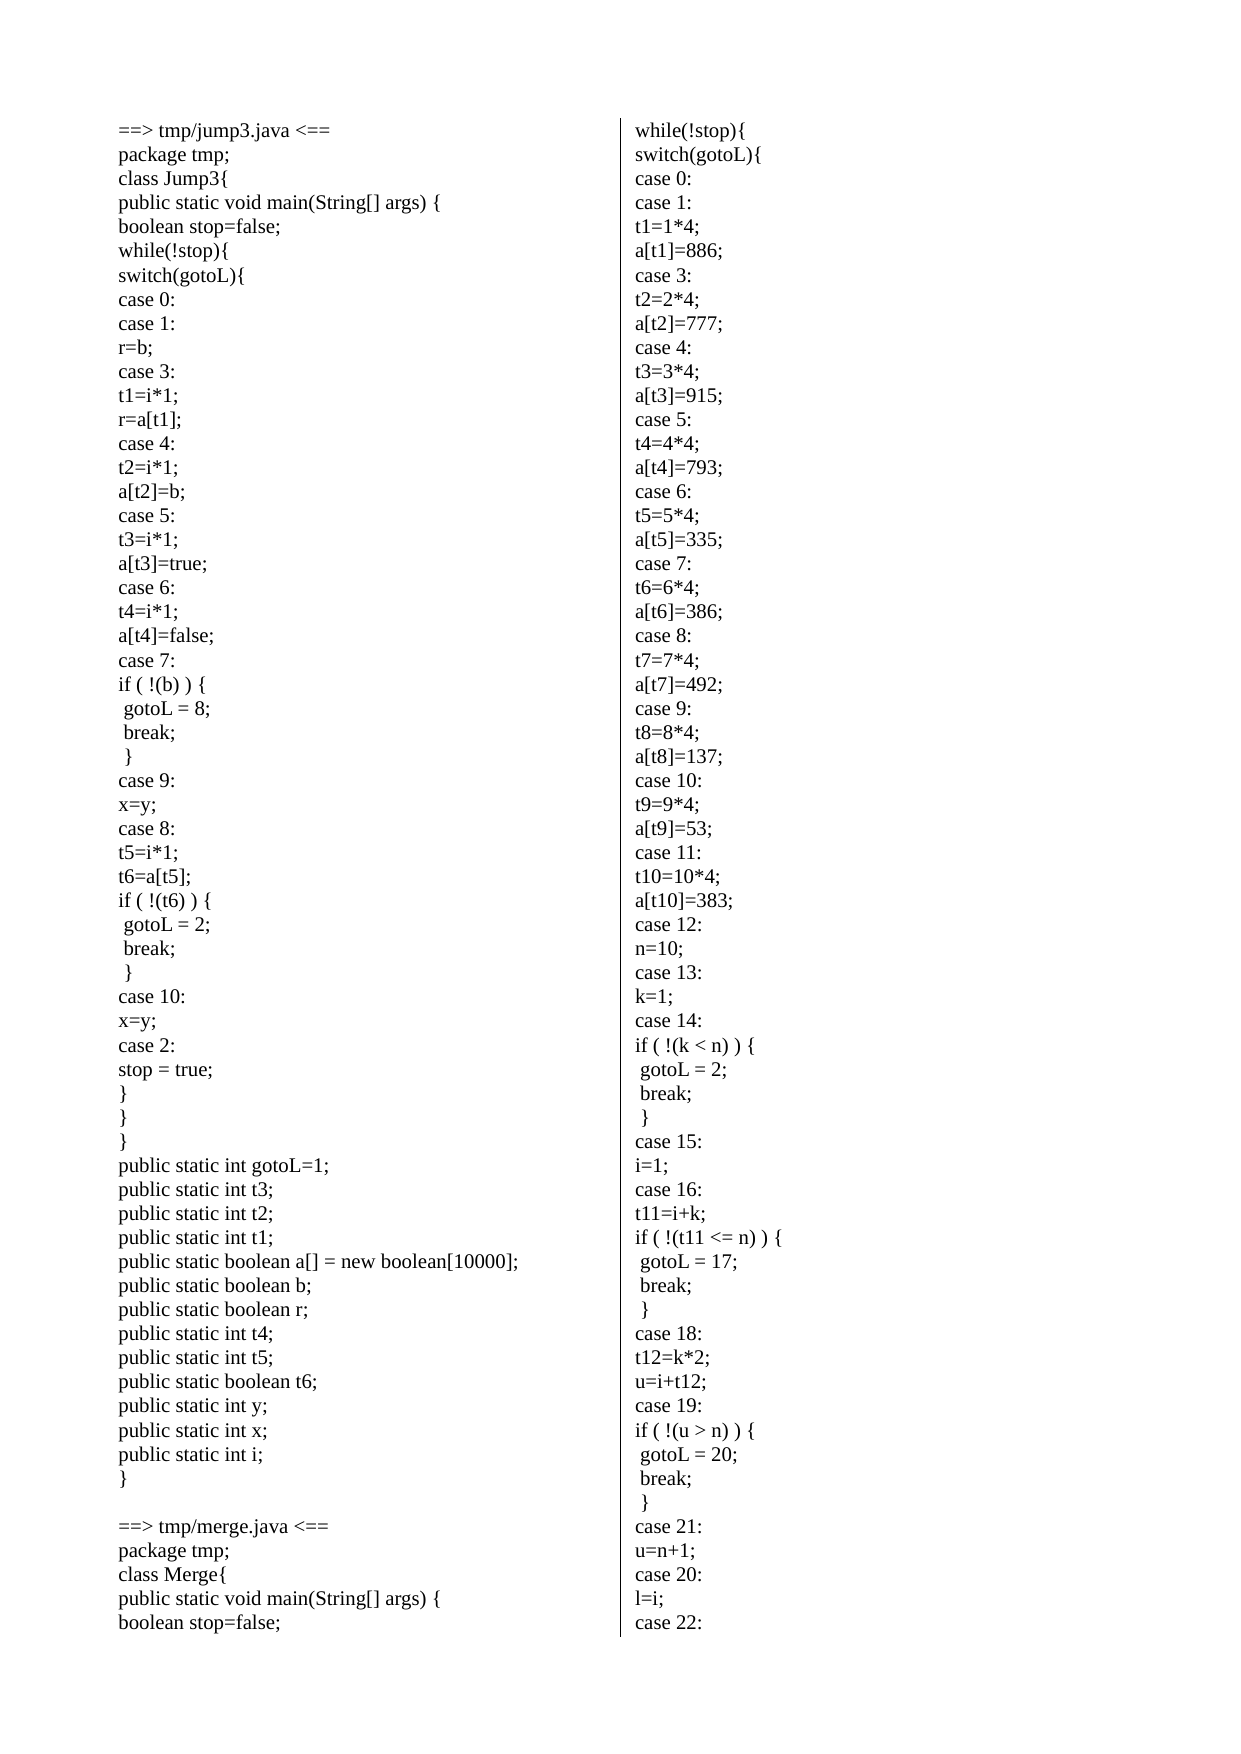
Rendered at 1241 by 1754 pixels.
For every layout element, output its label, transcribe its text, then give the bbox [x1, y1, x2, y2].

text case 10: [635, 768, 1122, 792]
text t6=a[t5]; [118, 864, 605, 888]
text ==> tmp/merge.java <== [118, 1514, 605, 1538]
text public static int gotoL=1; [118, 1153, 605, 1177]
text case 11: [635, 840, 1122, 864]
text case 9: [118, 768, 605, 792]
text case 22: [635, 1610, 1122, 1634]
text public static int t4; [118, 1321, 605, 1345]
text class Merge{ [118, 1562, 605, 1586]
text public static void main(String[] args) { [118, 1586, 605, 1610]
text t3=3*4; [635, 359, 1122, 383]
text } [118, 1105, 605, 1129]
text case 2: [118, 1032, 605, 1057]
text case 8: [118, 816, 605, 840]
text r=b; [118, 335, 605, 359]
text a[t3]=915; [635, 383, 1122, 407]
text case 14: [635, 1008, 1122, 1032]
text x=y; [118, 792, 605, 816]
text package tmp; [118, 1538, 605, 1562]
text } [118, 960, 605, 984]
text case 8: [635, 623, 1122, 647]
text gotoL = 2; [635, 1057, 1122, 1081]
text switch(gotoL){ [635, 142, 1122, 166]
text u=i+t12; [635, 1369, 1122, 1393]
text case 20: [635, 1562, 1122, 1586]
text n=10; [635, 936, 1122, 960]
text break; [118, 936, 605, 960]
text case 13: [635, 960, 1122, 984]
text u=n+1; [635, 1538, 1122, 1562]
text t3=i*1; [118, 527, 605, 551]
text while(!stop){ [635, 118, 1122, 142]
text break; [118, 720, 605, 744]
text case 5: [118, 503, 605, 527]
text if ( !(b) ) { [118, 672, 605, 696]
text public static int t2; [118, 1201, 605, 1225]
text break; [635, 1273, 1122, 1297]
text a[t4]=793; [635, 455, 1122, 479]
text public static int t5; [118, 1345, 605, 1369]
text t1=i*1; [118, 383, 605, 407]
text t7=7*4; [635, 647, 1122, 672]
text i=1; [635, 1153, 1122, 1177]
text l=i; [635, 1586, 1122, 1610]
text if ( !(t11 <= n) ) { [635, 1225, 1122, 1249]
text a[t3]=true; [118, 551, 605, 575]
text gotoL = 8; [118, 696, 605, 720]
text case 7: [118, 647, 605, 672]
text case 5: [635, 407, 1122, 431]
text t4=4*4; [635, 431, 1122, 455]
text } [118, 1081, 605, 1105]
text public static int x; [118, 1417, 605, 1442]
text k=1; [635, 984, 1122, 1008]
text t2=2*4; [635, 287, 1122, 311]
text public static void main(String[] args) { [118, 190, 605, 214]
text case 7: [635, 551, 1122, 575]
text case 19: [635, 1393, 1122, 1417]
text a[t2]=b; [118, 479, 605, 503]
text gotoL = 20; [635, 1442, 1122, 1466]
text a[t1]=886; [635, 238, 1122, 262]
text case 3: [118, 359, 605, 383]
text gotoL = 17; [635, 1249, 1122, 1273]
text boolean stop=false; [118, 214, 605, 238]
text if ( !(u > n) ) { [635, 1417, 1122, 1442]
text t4=i*1; [118, 599, 605, 623]
text if ( !(k < n) ) { [635, 1032, 1122, 1057]
text class Jump3{ [118, 166, 605, 190]
text a[t8]=137; [635, 744, 1122, 768]
text public static int t1; [118, 1225, 605, 1249]
text public static boolean a[] = new boolean[10000]; [118, 1249, 605, 1273]
text case 0: [635, 166, 1122, 190]
text x=y; [118, 1008, 605, 1032]
text case 3: [635, 262, 1122, 287]
text } [118, 1466, 605, 1490]
text stop = true; [118, 1057, 605, 1081]
text } [635, 1297, 1122, 1321]
text case 6: [118, 575, 605, 599]
text case 21: [635, 1514, 1122, 1538]
text case 18: [635, 1321, 1122, 1345]
text a[t9]=53; [635, 816, 1122, 840]
text t10=10*4; [635, 864, 1122, 888]
text case 12: [635, 912, 1122, 936]
text gotoL = 2; [118, 912, 605, 936]
text public static int i; [118, 1442, 605, 1466]
text case 4: [635, 335, 1122, 359]
text a[t2]=777; [635, 311, 1122, 335]
text public static boolean b; [118, 1273, 605, 1297]
text a[t7]=492; [635, 672, 1122, 696]
text a[t10]=383; [635, 888, 1122, 912]
text a[t5]=335; [635, 527, 1122, 551]
text r=a[t1]; [118, 407, 605, 431]
text } [118, 1129, 605, 1153]
text t5=i*1; [118, 840, 605, 864]
text case 1: [118, 311, 605, 335]
text boolean stop=false; [118, 1610, 605, 1634]
text case 16: [635, 1177, 1122, 1201]
text t8=8*4; [635, 720, 1122, 744]
text public static int t3; [118, 1177, 605, 1201]
text t5=5*4; [635, 503, 1122, 527]
text case 10: [118, 984, 605, 1008]
text ==> tmp/jump3.java <== [118, 118, 605, 142]
text t2=i*1; [118, 455, 605, 479]
text public static int y; [118, 1393, 605, 1417]
text a[t6]=386; [635, 599, 1122, 623]
text t11=i+k; [635, 1201, 1122, 1225]
text case 4: [118, 431, 605, 455]
text case 6: [635, 479, 1122, 503]
text case 9: [635, 696, 1122, 720]
text package tmp; [118, 142, 605, 166]
text t12=k*2; [635, 1345, 1122, 1369]
text if ( !(t6) ) { [118, 888, 605, 912]
text break; [635, 1081, 1122, 1105]
text case 15: [635, 1129, 1122, 1153]
text switch(gotoL){ [118, 262, 605, 287]
text t9=9*4; [635, 792, 1122, 816]
text } [118, 744, 605, 768]
text case 0: [118, 287, 605, 311]
text } [635, 1105, 1122, 1129]
text while(!stop){ [118, 238, 605, 262]
text case 1: [635, 190, 1122, 214]
text t1=1*4; [635, 214, 1122, 238]
text public static boolean t6; [118, 1369, 605, 1393]
text t6=6*4; [635, 575, 1122, 599]
text break; [635, 1466, 1122, 1490]
text } [635, 1490, 1122, 1514]
text public static boolean r; [118, 1297, 605, 1321]
text a[t4]=false; [118, 623, 605, 647]
